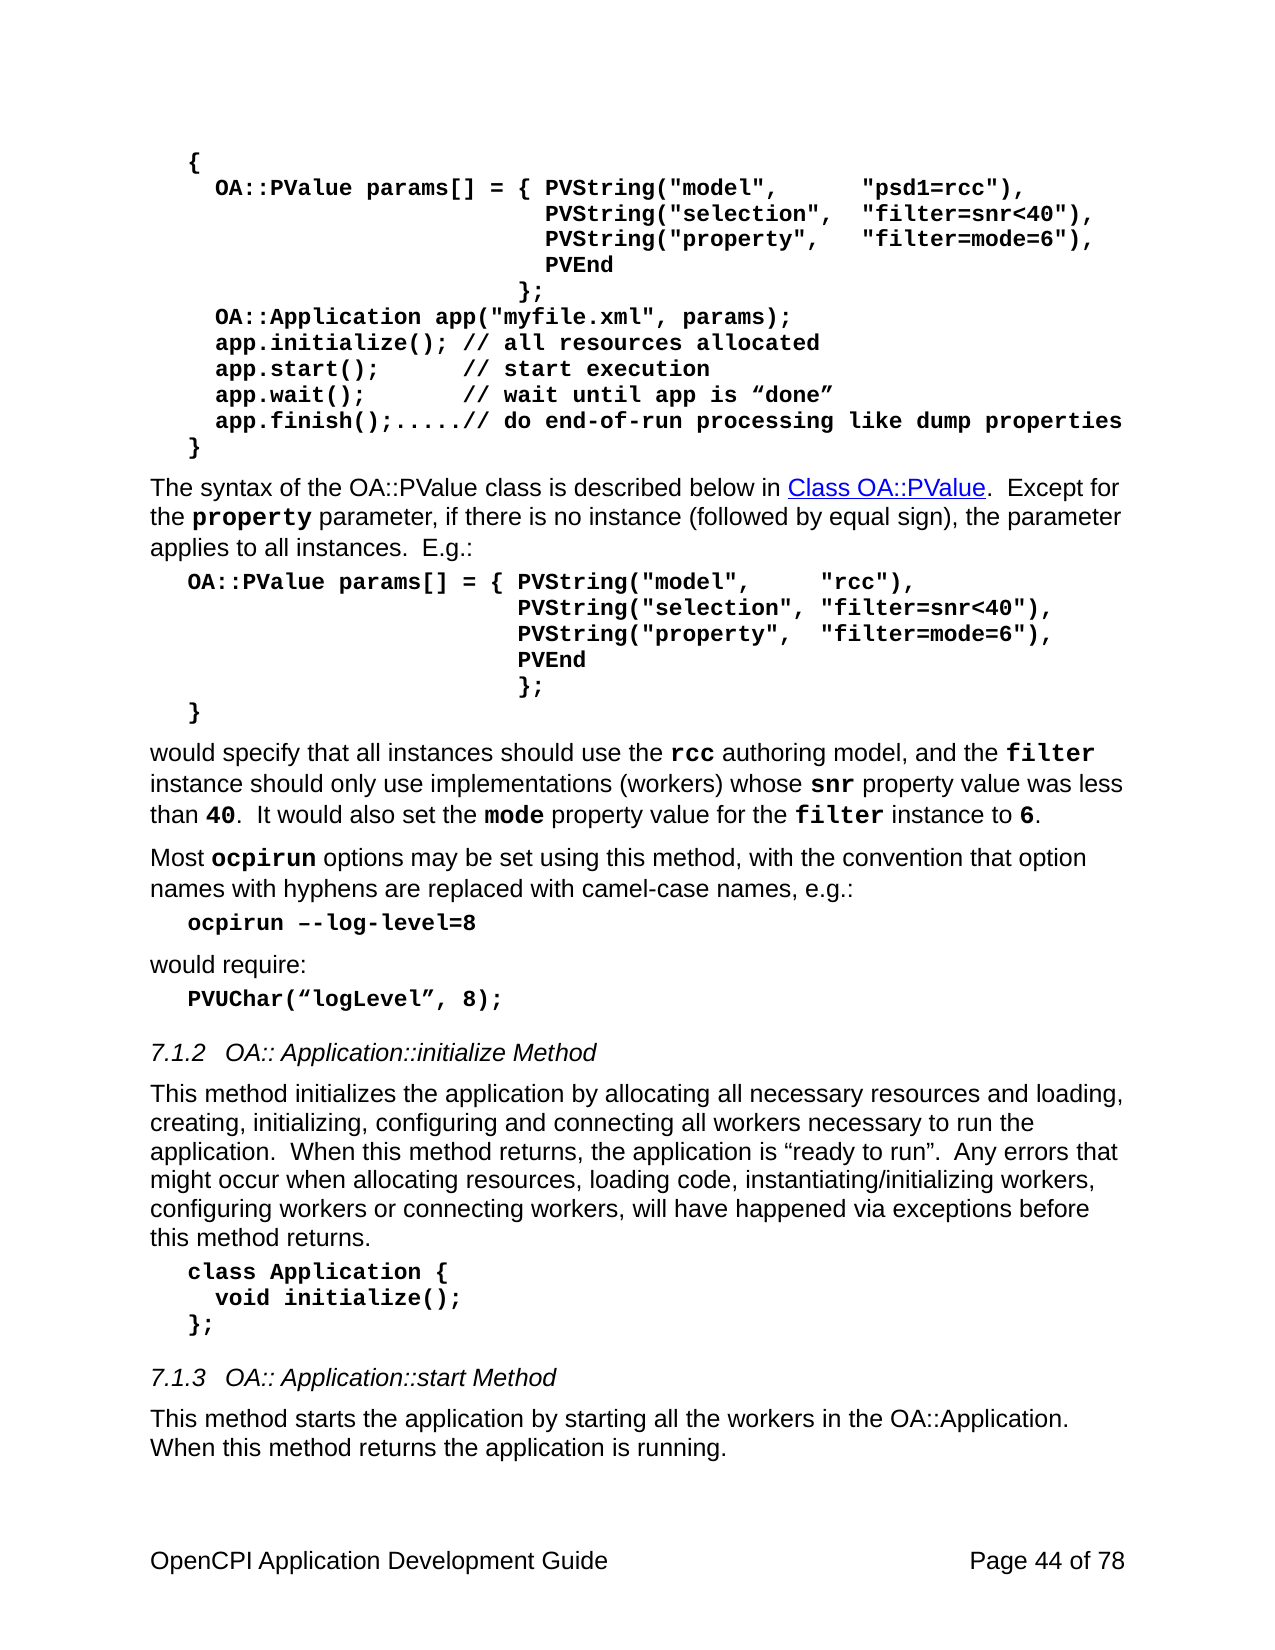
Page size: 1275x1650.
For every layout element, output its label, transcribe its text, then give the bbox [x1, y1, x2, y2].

text This method starts the application by starting all the workers in the OA::Application. When this method returns the application is running. [150, 1404, 1125, 1461]
text ocpirun –-log-level=8 [187, 912, 1125, 938]
text Most ocpirun options may be set using this method, with the convention that option names with hyphens are replaced with camel-case names, e.g.: [150, 843, 1125, 903]
text This method initializes the application by allocating all necessary resources and loading, creating, initializing, configuring and connecting all workers necessary to run the application. When this method returns, the application is “ready to run”. Any errors that might occur when allocating resources, loading code, instantiating/initializing workers, configuring workers or connecting workers, will have happened via exceptions before this method returns. [150, 1079, 1125, 1251]
subtitle OA:: Application::initialize Method [150, 1038, 1125, 1067]
text would require: [150, 949, 1125, 978]
text would specify that all instances should use the rcc authoring model, and the filter instance should only use implementations (workers) whose snr property value was less than 40. It would also set the mode property value for the filter instance to 6. [150, 738, 1125, 831]
subtitle OA:: Application::start Method [150, 1363, 1125, 1392]
text The syntax of the OA::PValue class is described below in Class OA::PValue. Except for the property parameter, if there is no instance (followed by equal sign), the parameter applies to all instances. E.g.: [150, 473, 1125, 562]
text OA::PValue params[] = { PVString("model", "rcc"), PVString("selection", "filter=snr<40"), PVString("property", "filter=mode=6"), PVEnd }; } [187, 571, 1125, 726]
text class Application { void initialize(); }; [187, 1260, 1125, 1338]
text { OA::PValue params[] = { PVString("model", "psd1=rcc"), PVString("selection", "filter=snr<40"), PVString("property", "filter=mode=6"), PVEnd }; OA::Application app("myfile.xml", params); app.initialize(); // all resources allocated app.start(); // start execution app.wait(); // wait until app is “done” app.finish();.....// do end-of-run processing like dump properties } [187, 150, 1125, 461]
text PVUChar(“logLevel”, 8); [187, 987, 1125, 1013]
